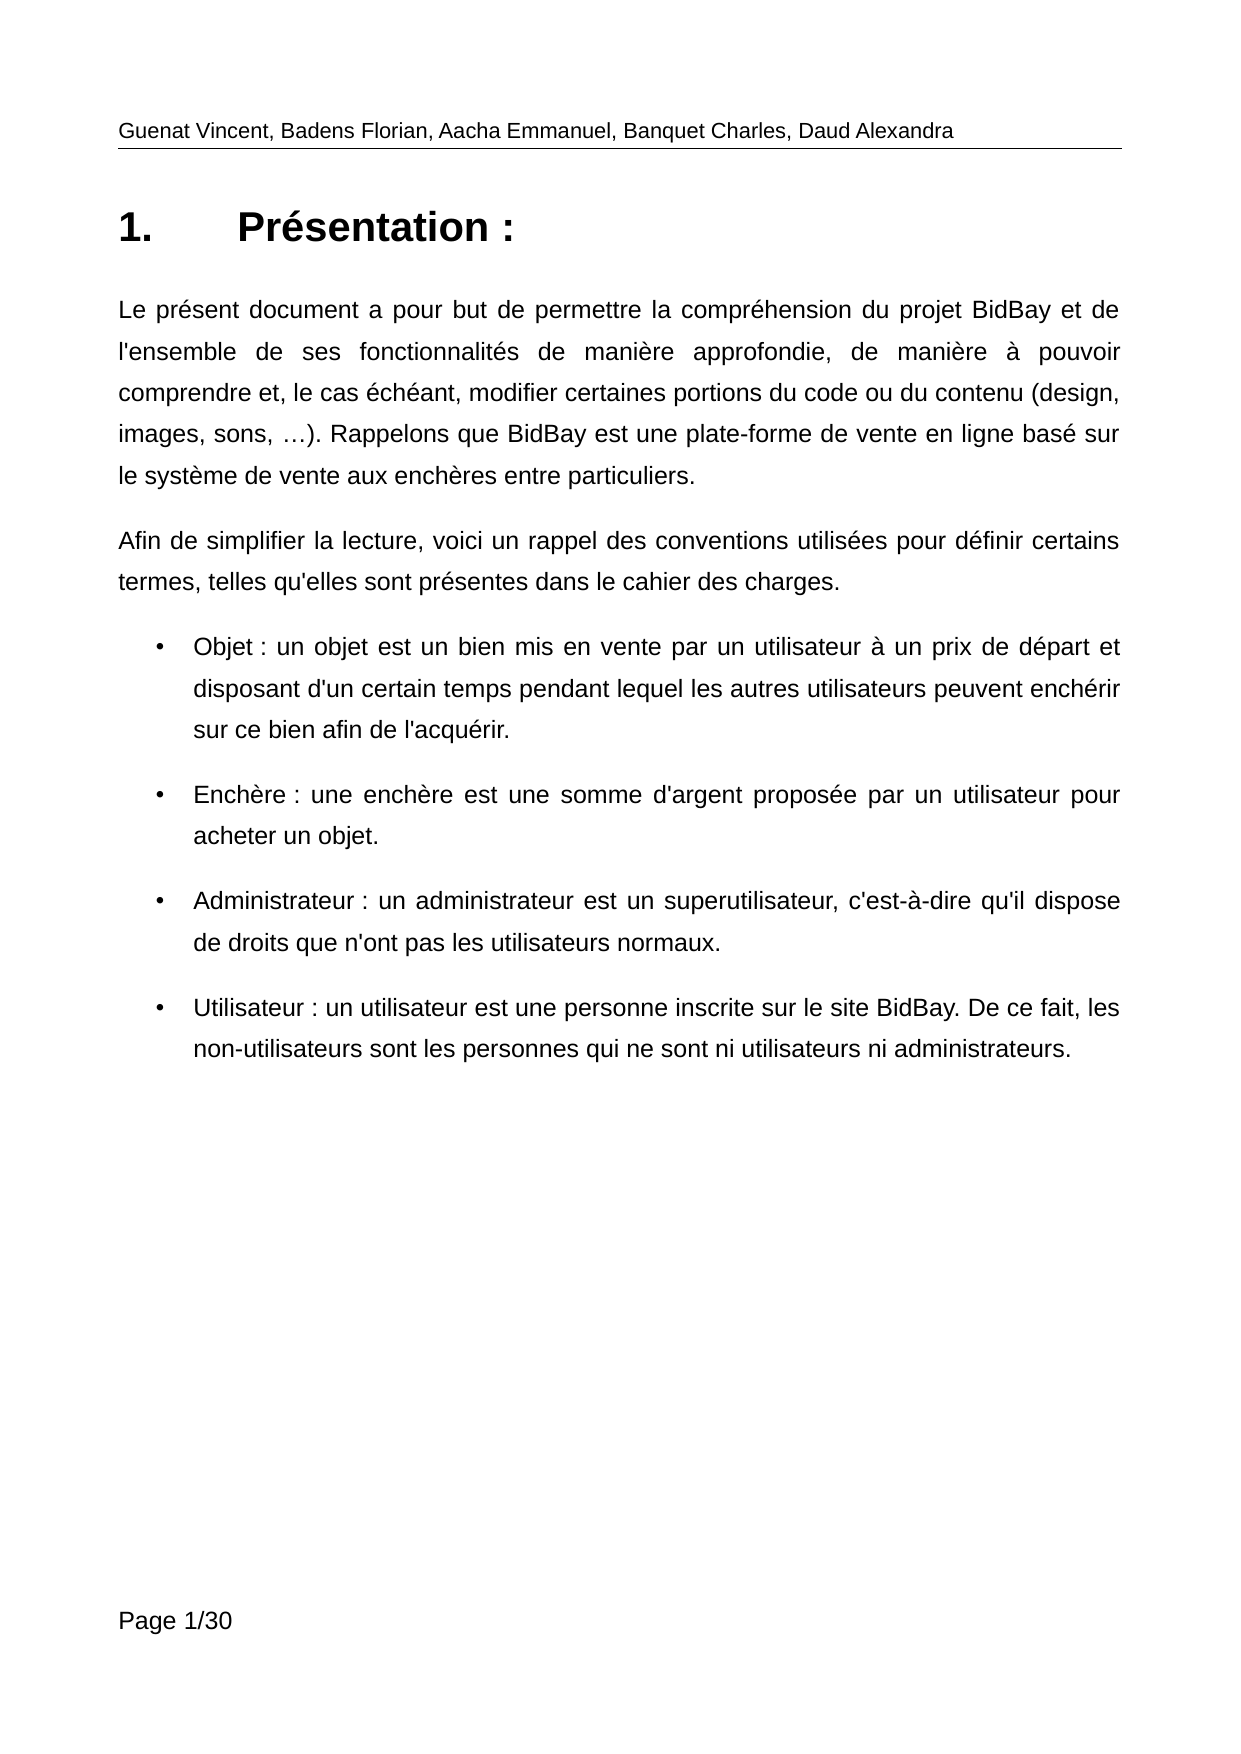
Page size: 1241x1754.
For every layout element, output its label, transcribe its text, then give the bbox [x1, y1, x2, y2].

list Administrateur : un administrateur est un superutilisateur, c'est-à-dire qu'il dispose de droits que n'ont pas les utilisateurs normaux. [156, 877, 1122, 959]
list Utilisateur : un utilisateur est une personne inscrite sur le site BidBay. De ce fait, les non-utilisateurs sont les personnes qui ne sont ni utilisateurs ni administrateurs. [156, 983, 1122, 1066]
text Afin de simplifier la lecture, voici un rappel des conventions utilisées pour définir certains termes, telles qu'elles sont présentes dans le cahier des charges. [118, 516, 1122, 599]
list Enchère : une enchère est une somme d'argent proposée par un utilisateur pour acheter un objet. [156, 770, 1122, 853]
list Objet : un objet est un bien mis en vente par un utilisateur à un prix de départ et disposant d'un certain temps pendant lequel les autres utilisateurs peuvent enchérir sur ce bien afin de l'acquérir. [156, 623, 1122, 747]
text Le présent document a pour but de permettre la compréhension du projet BidBay et de l'ensemble de ses fonctionnalités de manière approfondie, de manière à pouvoir comprendre et, le cas échéant, modifier certaines portions du code ou du contenu (design, images, sons, …). Rappelons que BidBay est une plate-forme de vente en ligne basé sur le système de vente aux enchères entre particuliers. [118, 286, 1122, 493]
subtitle Présentation : [118, 202, 1122, 250]
